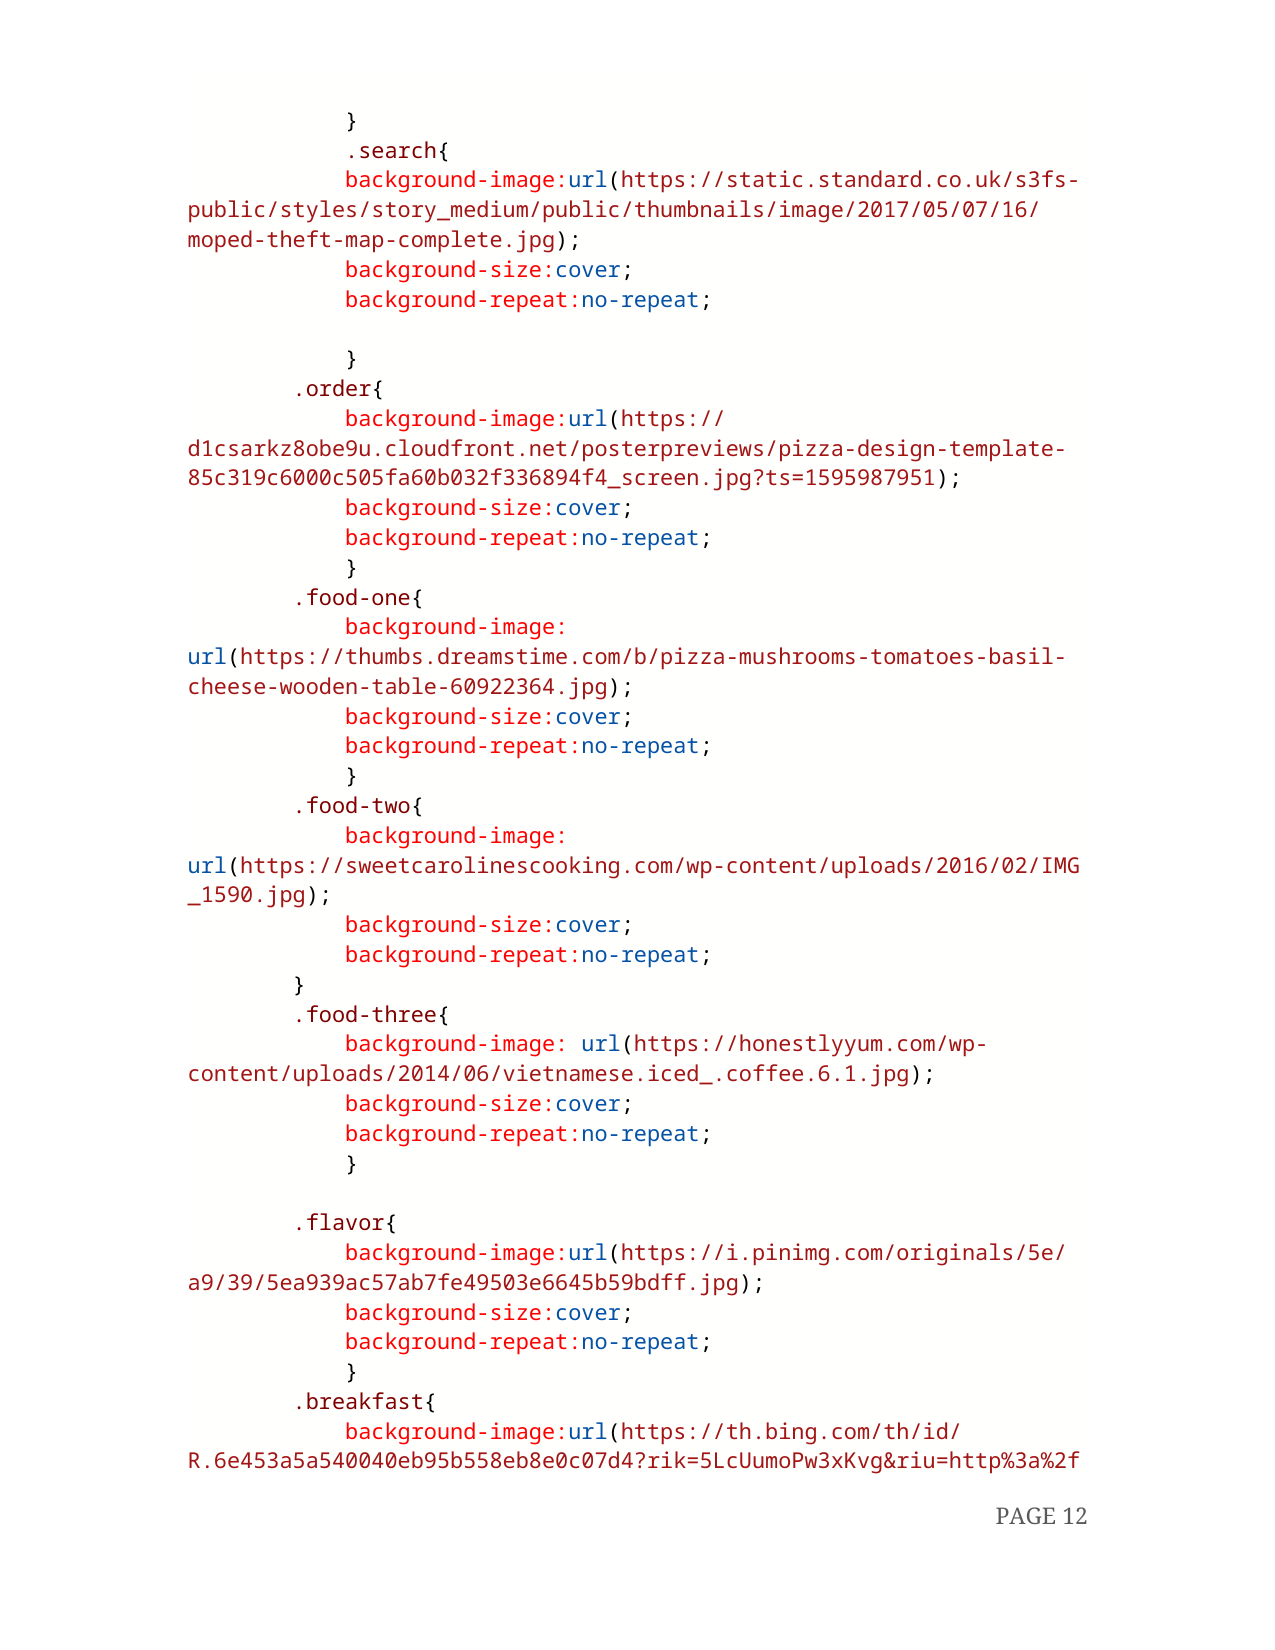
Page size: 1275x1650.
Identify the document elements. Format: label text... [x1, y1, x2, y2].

text background-image: url(https://sweetcarolinescooking.com/wp-content/uploads/2016/02/IMG_1590.jpg); [187, 820, 1087, 909]
text background-repeat:no-repeat; [187, 939, 1087, 969]
text } [187, 1147, 1087, 1177]
text background-image: url(https://honestlyyum.com/wp-content/uploads/2014/06/vietnamese.iced_.coffee.6.1.jpg); [187, 1028, 1087, 1088]
text background-size:cover; [187, 701, 1087, 730]
text background-size:cover; [187, 254, 1087, 283]
text .flavor{ [187, 1207, 1087, 1237]
text .food-two{ [187, 790, 1087, 820]
text } [187, 343, 1087, 373]
text background-repeat:no-repeat; [187, 283, 1087, 313]
text background-repeat:no-repeat; [187, 1118, 1087, 1147]
text background-size:cover; [187, 1296, 1087, 1326]
text background-repeat:no-repeat; [187, 1326, 1087, 1356]
text background-size:cover; [187, 909, 1087, 939]
text } [187, 105, 1087, 134]
text .food-three{ [187, 998, 1087, 1028]
text } [187, 969, 1087, 998]
text background-repeat:no-repeat; [187, 522, 1087, 552]
text background-image:url(https://th.bing.com/th/id/R.6e453a5a540040eb95b558eb8e0c07d4?rik=5LcUumoPw3xKvg&riu=http%3a%2f [187, 1416, 1087, 1475]
text background-repeat:no-repeat; [187, 730, 1087, 760]
text background-image:url(https://d1csarkz8obe9u.cloudfront.net/posterpreviews/pizza-design-template-85c319c6000c505fa60b032f336894f4_screen.jpg?ts=1595987951); [187, 403, 1087, 492]
text .search{ [187, 134, 1087, 164]
text background-size:cover; [187, 492, 1087, 522]
text } [187, 760, 1087, 790]
text } [187, 552, 1087, 581]
text } [187, 1356, 1087, 1386]
text background-image:url(https://i.pinimg.com/originals/5e/a9/39/5ea939ac57ab7fe49503e6645b59bdff.jpg); [187, 1237, 1087, 1296]
text .order{ [187, 373, 1087, 403]
text background-image:url(https://static.standard.co.uk/s3fs-public/styles/story_medium/public/thumbnails/image/2017/05/07/16/moped-theft-map-complete.jpg); [187, 164, 1087, 254]
text .food-one{ [187, 581, 1087, 611]
text background-image: url(https://thumbs.dreamstime.com/b/pizza-mushrooms-tomatoes-basil-cheese-wooden-table-60922364.jpg); [187, 611, 1087, 701]
text background-size:cover; [187, 1088, 1087, 1118]
text .breakfast{ [187, 1386, 1087, 1416]
